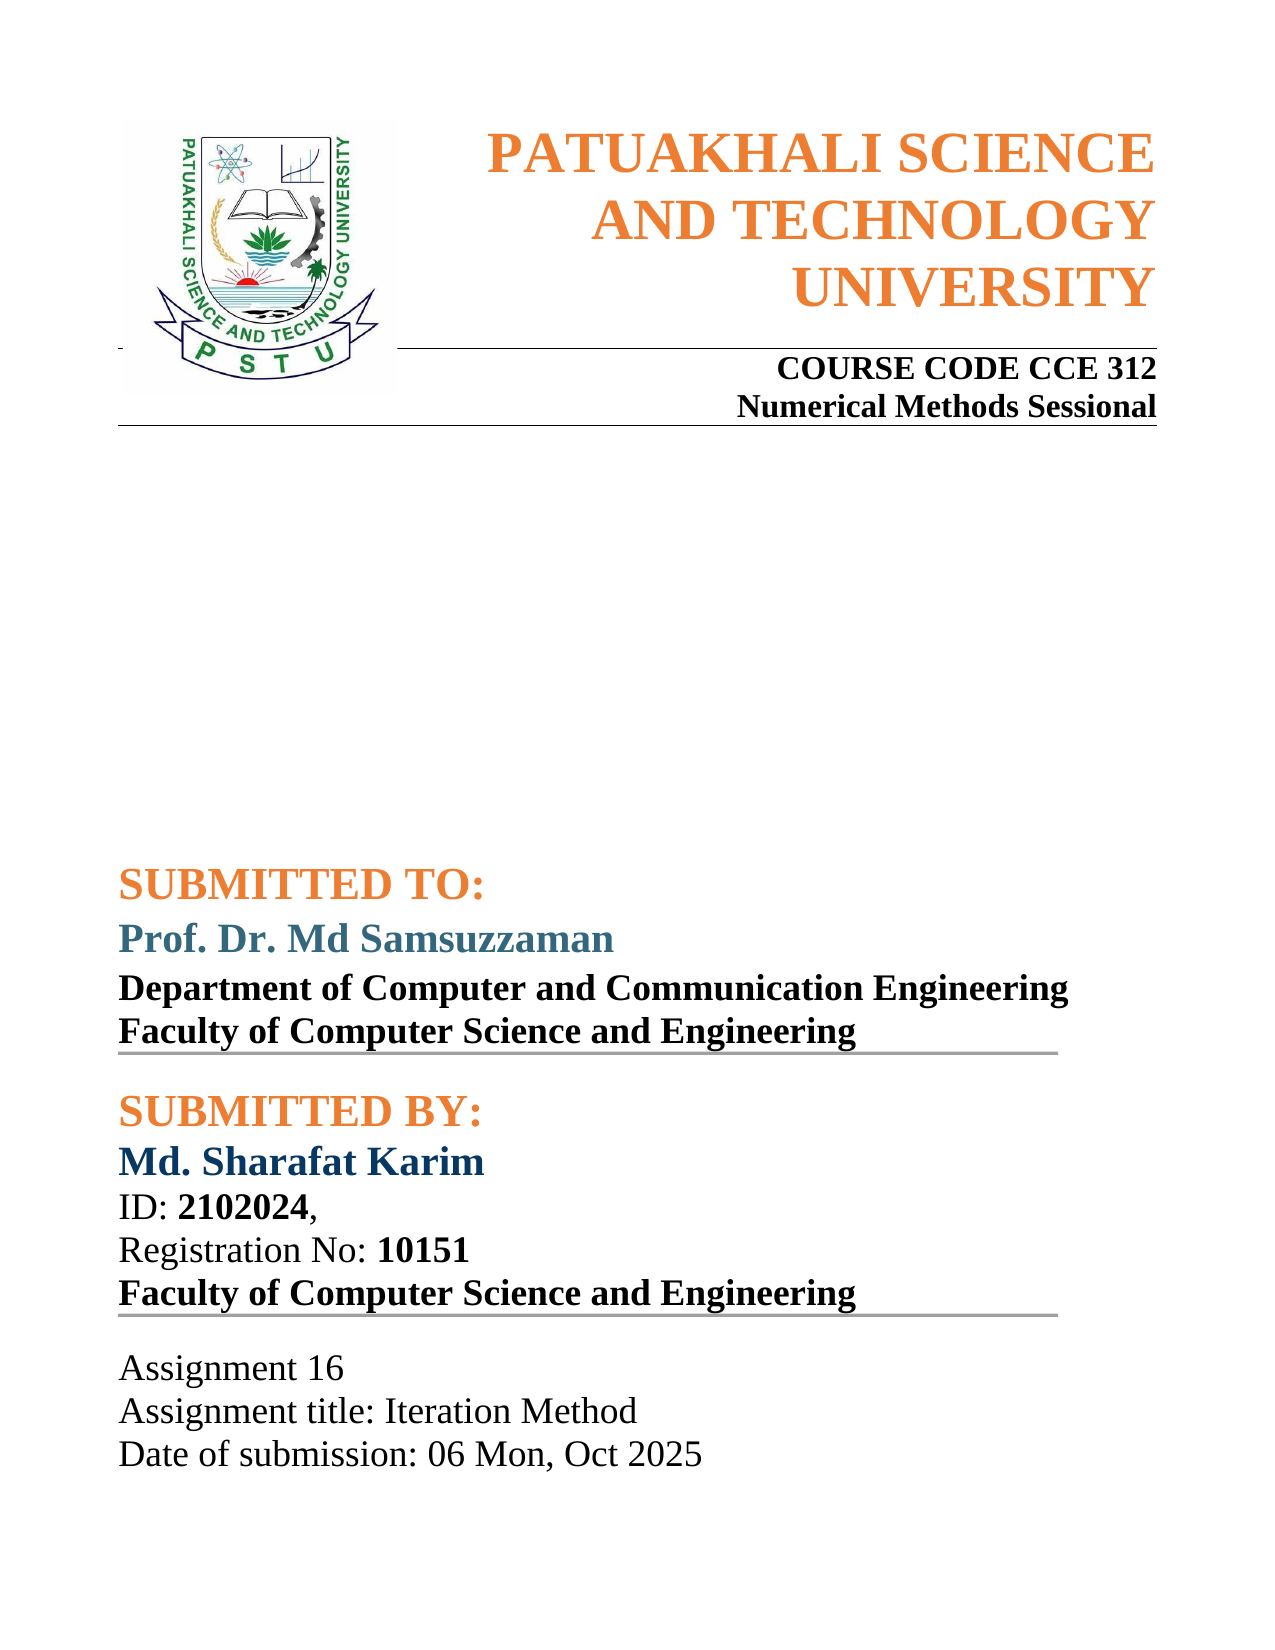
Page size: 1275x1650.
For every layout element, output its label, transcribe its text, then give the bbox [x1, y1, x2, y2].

text Faculty of Computer Science and Engineering [118, 1271, 1157, 1314]
text Faculty of Computer Science and Engineering [118, 1008, 1157, 1052]
text ID: 2102024, [118, 1184, 1157, 1227]
text Md. Sharafat Karim [118, 1136, 1157, 1184]
text SUBMITTED TO: [118, 856, 1157, 909]
text COURSE CODE CCE 312 [398, 349, 1157, 386]
text PATUAKHALI SCIENCE AND TECHNOLOGY UNIVERSITY [118, 118, 1157, 319]
text Department of Computer and Communication Engineering [118, 965, 1157, 1008]
text Numerical Methods Sessional [118, 386, 1157, 425]
picture [122, 120, 398, 395]
text Registration No: 10151 [118, 1227, 1157, 1271]
text Assignment title: Iteration Method Date of submission: 06 Mon, Oct 2025 [118, 1389, 1157, 1475]
text Prof. Dr. Md Samsuzzaman [118, 913, 1157, 961]
text Assignment 16 [118, 1346, 1157, 1389]
text SUBMITTED BY: [118, 1084, 1157, 1136]
